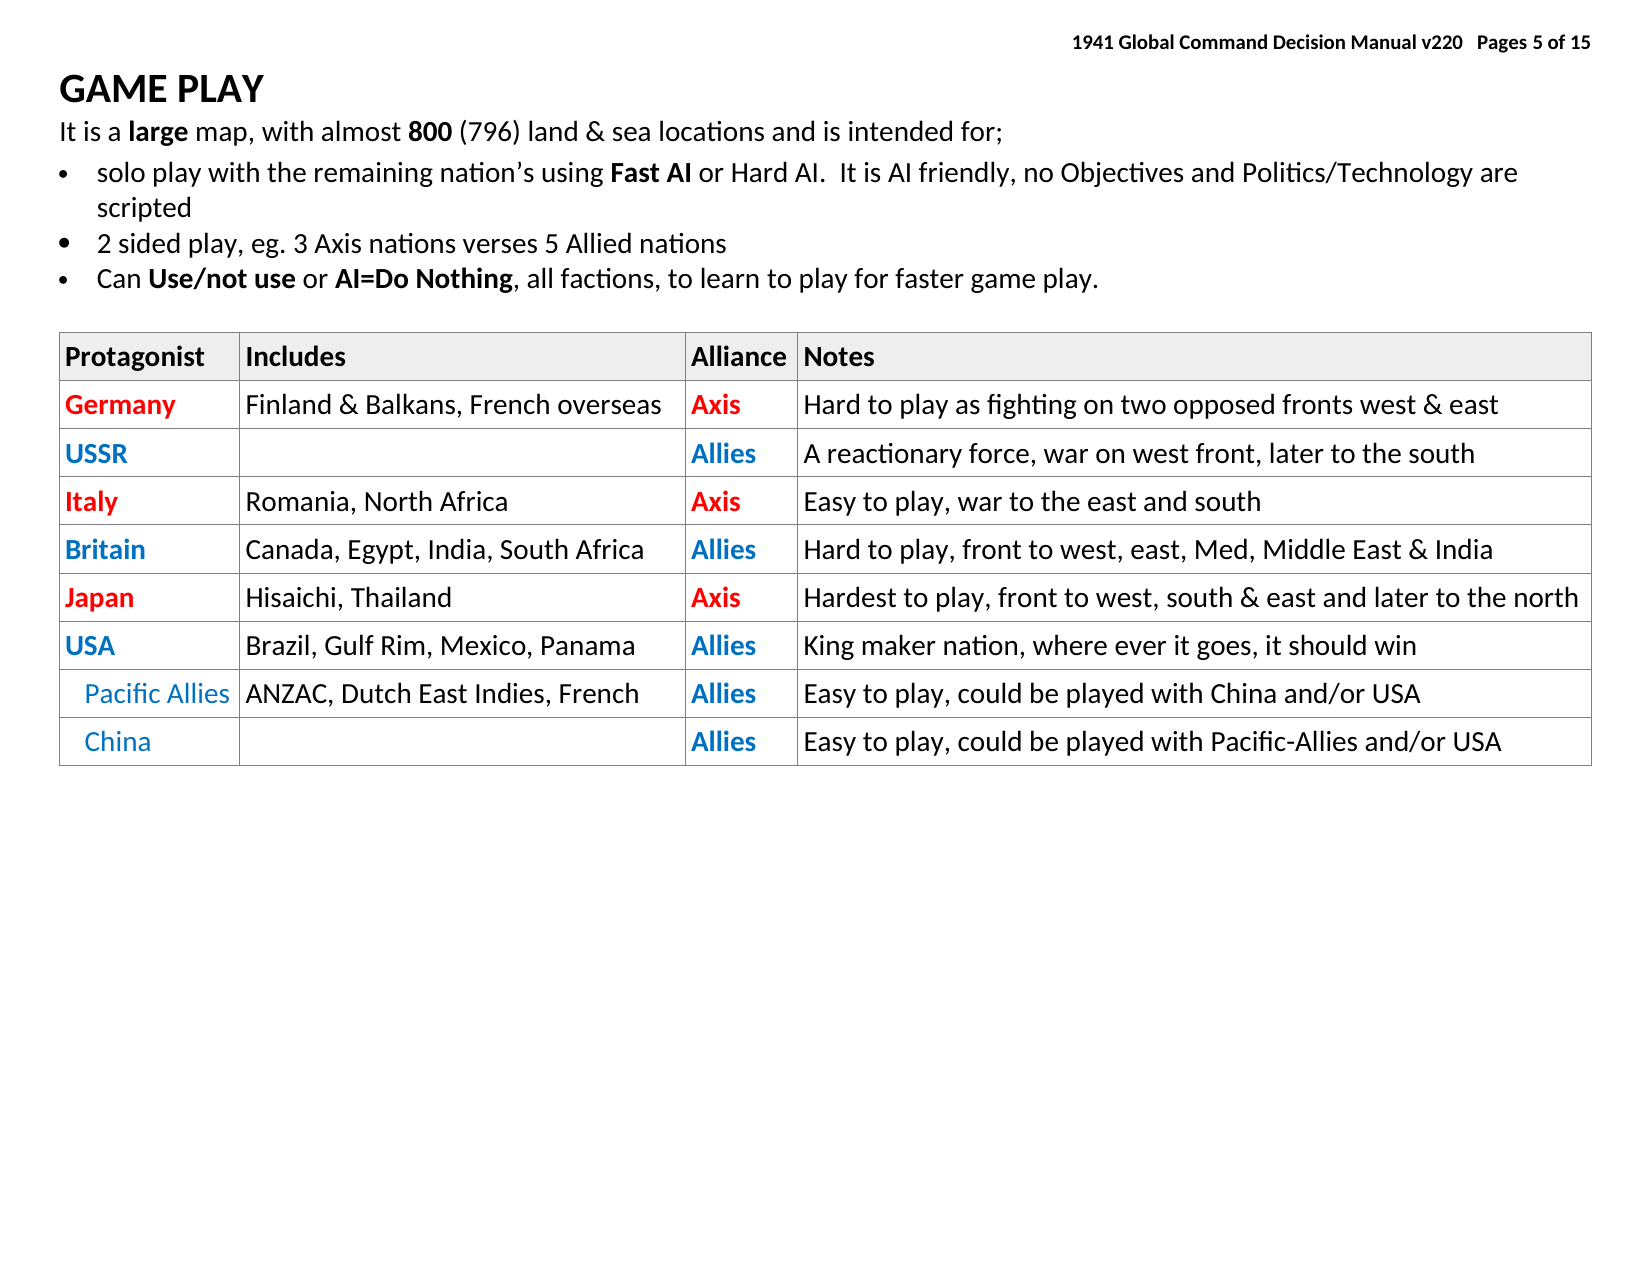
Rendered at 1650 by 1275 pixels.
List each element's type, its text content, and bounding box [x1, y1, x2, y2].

table_cell Germany [60, 381, 239, 428]
text GAME PLAY [59, 62, 1591, 113]
table_cell USSR [60, 429, 239, 476]
text It is a large map, with almost 800 (796) land & sea locations and is intended for; [59, 113, 1591, 148]
table_cell Axis [686, 477, 797, 524]
table_header Protagonist [60, 333, 239, 380]
list solo play with the remaining nation’s using Fast AI or Hard AI. It is AI friendly, no Objectives and Politics/Technology are scripted [59, 154, 1591, 225]
table_cell Hardest to play, front to west, south & east and later to the north [798, 574, 1591, 621]
table_cell Allies [686, 670, 797, 717]
table_cell Japan [60, 574, 239, 621]
table_cell Allies [686, 622, 797, 669]
table_cell Axis [686, 381, 797, 428]
table_cell ANZAC, Dutch East Indies, French [240, 670, 685, 717]
table_cell Pacific Allies [60, 670, 239, 717]
table_cell [240, 429, 685, 476]
table_cell Finland & Balkans, French overseas [240, 381, 685, 428]
table_cell Romania, North Africa [240, 477, 685, 524]
table_header Notes [798, 333, 1591, 380]
list 2 sided play, eg. 3 Axis nations verses 5 Allied nations [59, 225, 1591, 261]
table_cell Brazil, Gulf Rim, Mexico, Panama [240, 622, 685, 669]
table_cell Britain [60, 525, 239, 572]
table_cell Italy [60, 477, 239, 524]
table_cell China [60, 718, 239, 765]
table_header Alliance [686, 333, 797, 380]
table_cell Allies [686, 429, 797, 476]
table_cell Axis [686, 574, 797, 621]
table_cell Easy to play, war to the east and south [798, 477, 1591, 524]
list Can Use/not use or AI=Do Nothing, all factions, to learn to play for faster game play. [59, 261, 1591, 296]
table_cell [240, 718, 685, 765]
table_cell Allies [686, 718, 797, 765]
table_cell Canada, Egypt, India, South Africa [240, 525, 685, 572]
table_cell USA [60, 622, 239, 669]
table_cell Hard to play, front to west, east, Med, Middle East & India [798, 525, 1591, 572]
table_cell Allies [686, 525, 797, 572]
table_cell A reactionary force, war on west front, later to the south [798, 429, 1591, 476]
table_cell Easy to play, could be played with Pacific-Allies and/or USA [798, 718, 1591, 765]
table_cell Hisaichi, Thailand [240, 574, 685, 621]
table_cell Easy to play, could be played with China and/or USA [798, 670, 1591, 717]
table_cell Hard to play as fighting on two opposed fronts west & east [798, 381, 1591, 428]
table_header Includes [240, 333, 685, 380]
table_cell King maker nation, where ever it goes, it should win [798, 622, 1591, 669]
